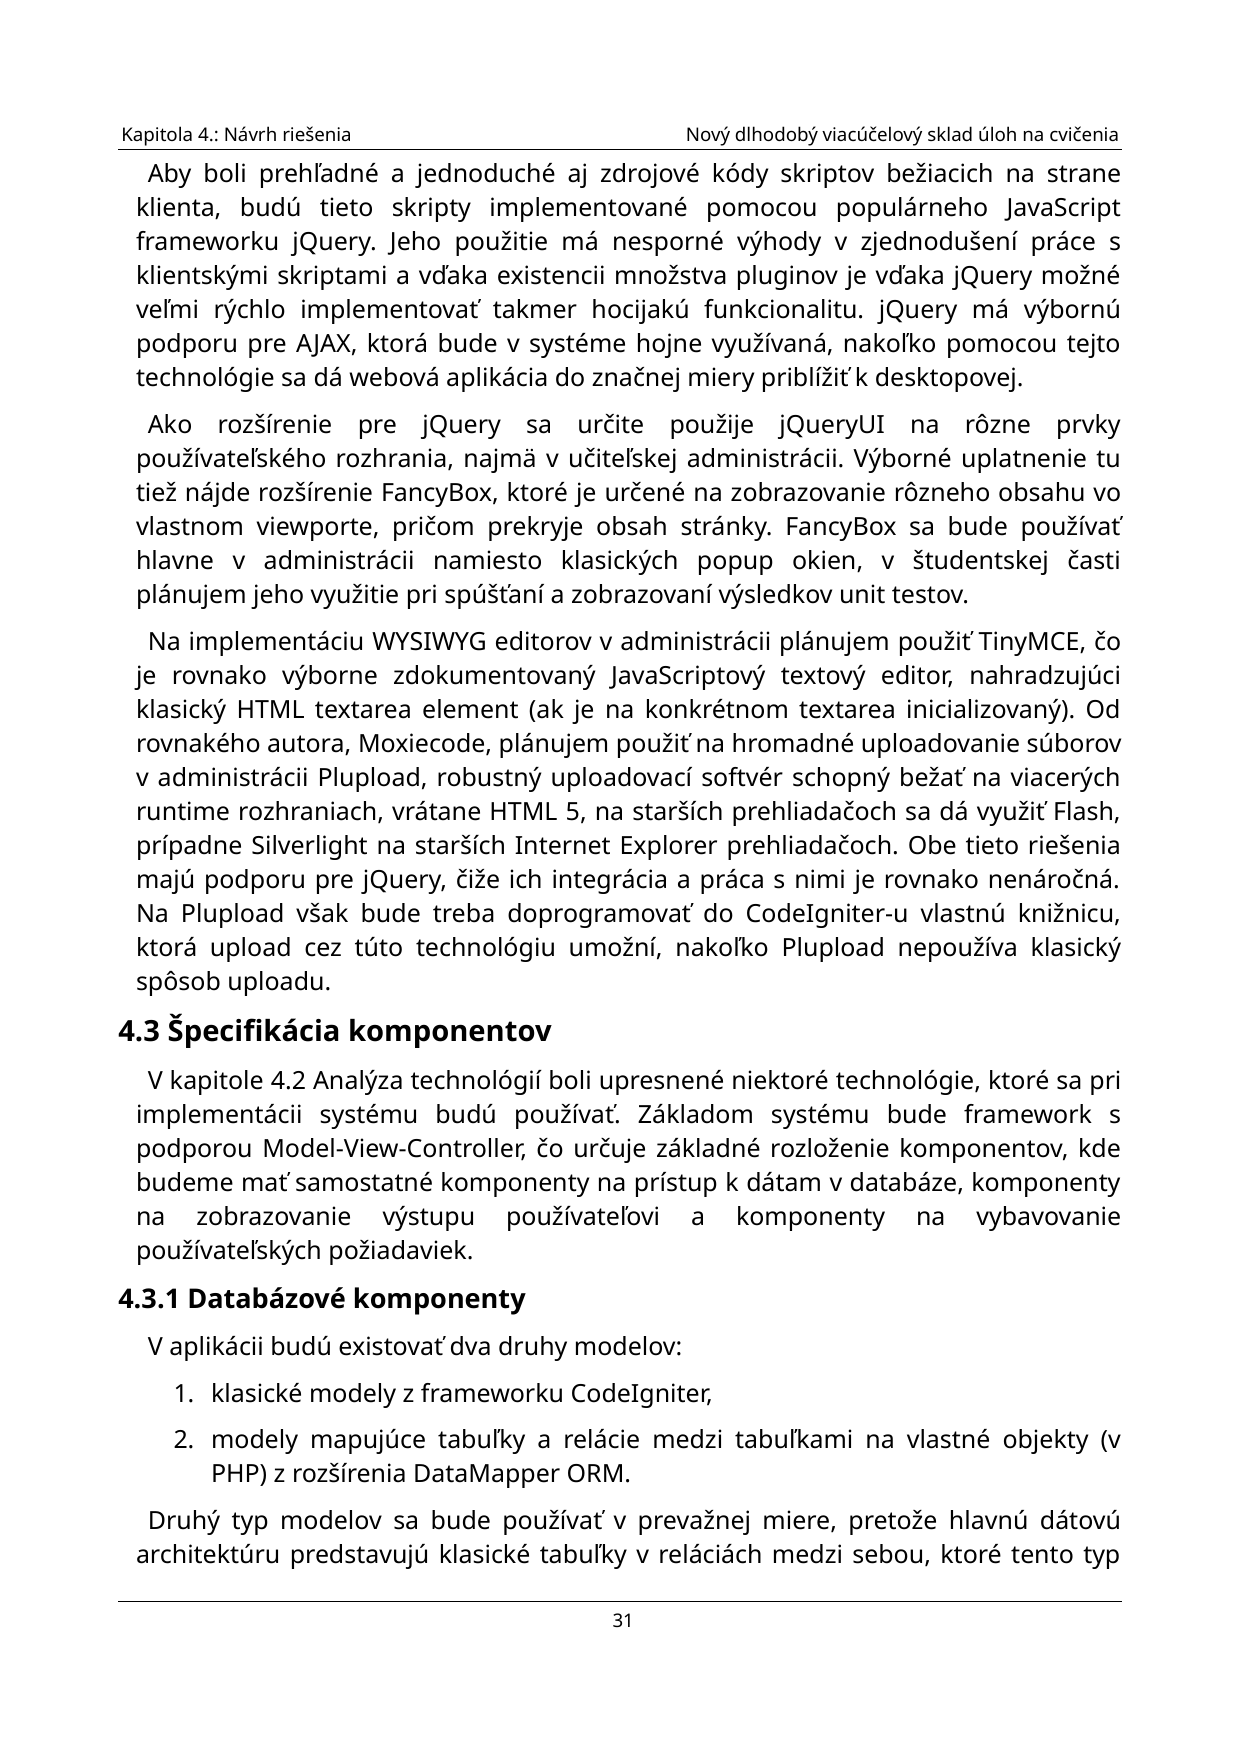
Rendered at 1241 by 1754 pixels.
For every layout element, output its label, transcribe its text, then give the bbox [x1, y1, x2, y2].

subtitle Databázové komponenty [118, 1279, 1122, 1316]
text Aby boli prehľadné a jednoduché aj zdrojové kódy skriptov bežiacich na strane klienta, budú tieto skripty implementované pomocou populárneho JavaScript frameworku jQuery. Jeho použitie má nesporné výhody v zjednodušení práce s klientskými skriptami a vďaka existencii množstva pluginov je vďaka jQuery možné veľmi rýchlo implementovať takmer hocijakú funkcionalitu. jQuery má výbornú podporu pre AJAX, ktorá bude v systéme hojne využívaná, nakoľko pomocou tejto technológie sa dá webová aplikácia do značnej miery priblížiť k desktopovej. [136, 156, 1122, 394]
text V aplikácii budú existovať dva druhy modelov: [136, 1329, 1122, 1363]
text Ako rozšírenie pre jQuery sa určite použije jQueryUI na rôzne prvky používateľského rozhrania, najmä v učiteľskej administrácii. Výborné uplatnenie tu tiež nájde rozšírenie FancyBox, ktoré je určené na zobrazovanie rôzneho obsahu vo vlastnom viewporte, pričom prekryje obsah stránky. FancyBox sa bude používať hlavne v administrácii namiesto klasických popup okien, v študentskej časti plánujem jeho využitie pri spúšťaní a zobrazovaní výsledkov unit testov. [136, 406, 1122, 611]
list modely mapujúce tabuľky a relácie medzi tabuľkami na vlastné objekty (v PHP) z rozšírenia DataMapper ORM. [173, 1422, 1122, 1490]
subtitle Špecifikácia komponentov [118, 1011, 1122, 1050]
text Na implementáciu WYSIWYG editorov v administrácii plánujem použiť TinyMCE, čo je rovnako výborne zdokumentovaný JavaScriptový textový editor, nahradzujúci klasický HTML textarea element (ak je na konkrétnom textarea inicializovaný). Od rovnakého autora, Moxiecode, plánujem použiť na hromadné uploadovanie súborov v administrácii Plupload, robustný uploadovací softvér schopný bežať na viacerých runtime rozhraniach, vrátane HTML 5, na starších prehliadačoch sa dá využiť Flash, prípadne Silverlight na starších Internet Explorer prehliadačoch. Obe tieto riešenia majú podporu pre jQuery, čiže ich integrácia a práca s nimi je rovnako nenáročná. Na Plupload však bude treba doprogramovať do CodeIgniter-u vlastnú knižnicu, ktorá upload cez túto technológiu umožní, nakoľko Plupload nepoužíva klasický spôsob uploadu. [136, 623, 1122, 998]
text Druhý typ modelov sa bude používať v prevažnej miere, pretože hlavnú dátovú architektúru predstavujú klasické tabuľky v reláciách medzi sebou, ktoré tento typ [136, 1502, 1122, 1571]
list klasické modely z frameworku CodeIgniter, [173, 1375, 1122, 1409]
text V kapitole 4.2 Analýza technológií boli upresnené niektoré technológie, ktoré sa pri implementácii systému budú používať. Základom systému bude framework s podporou Model-View-Controller, čo určuje základné rozloženie komponentov, kde budeme mať samostatné komponenty na prístup k dátam v databáze, komponenty na zobrazovanie výstupu používateľovi a komponenty na vybavovanie používateľských požiadaviek. [136, 1063, 1122, 1267]
